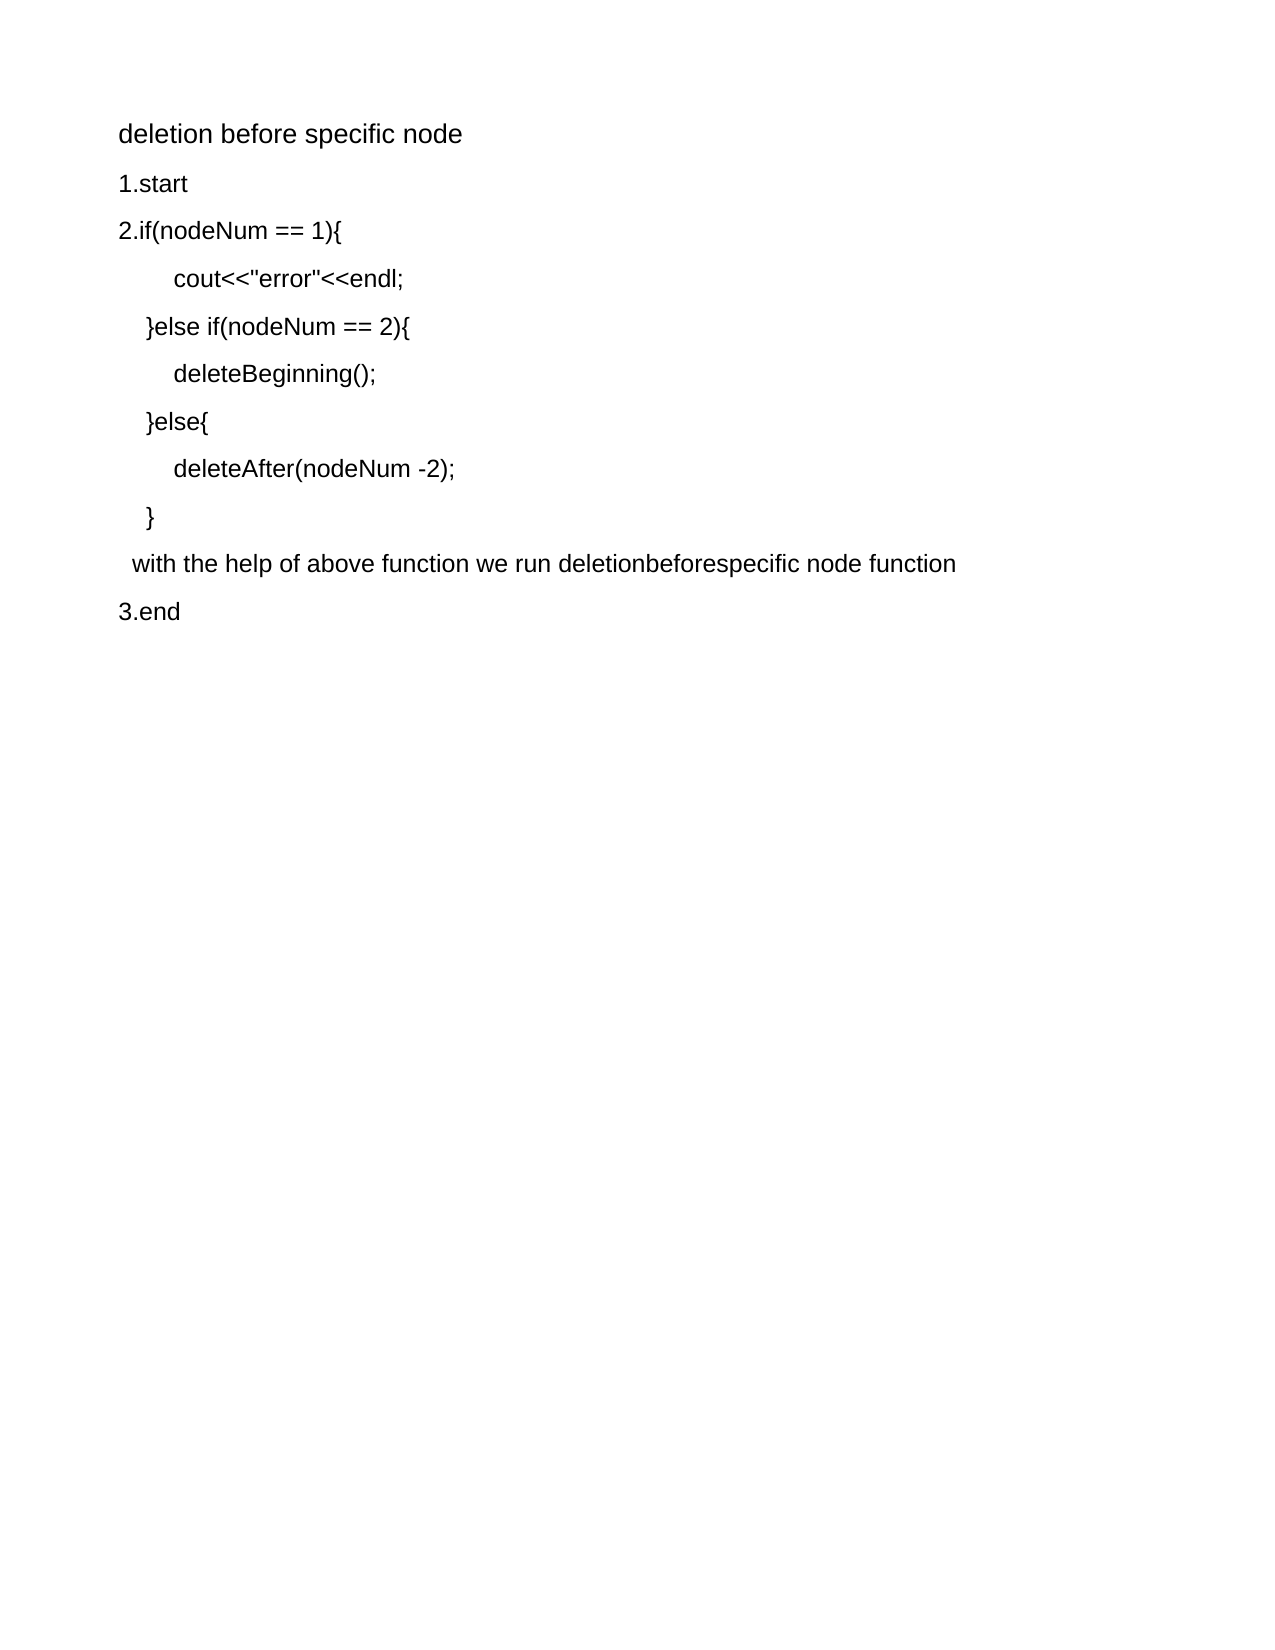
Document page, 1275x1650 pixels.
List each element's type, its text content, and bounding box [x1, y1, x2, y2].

text } [118, 502, 1157, 531]
text deleteAfter(nodeNum -2); [118, 454, 1157, 483]
text }else{ [118, 407, 1157, 435]
text cout<<"error"<<endl; [118, 264, 1157, 293]
text 3.end [118, 597, 1157, 626]
text 1.start [118, 169, 1157, 197]
text deleteBeginning(); [118, 359, 1157, 388]
text 2.if(nodeNum == 1){ [118, 216, 1157, 245]
text }else if(nodeNum == 2){ [118, 311, 1157, 340]
text with the help of above function we run deletionbeforespecific node function [118, 549, 1157, 578]
text deletion before specific node [118, 118, 1157, 149]
